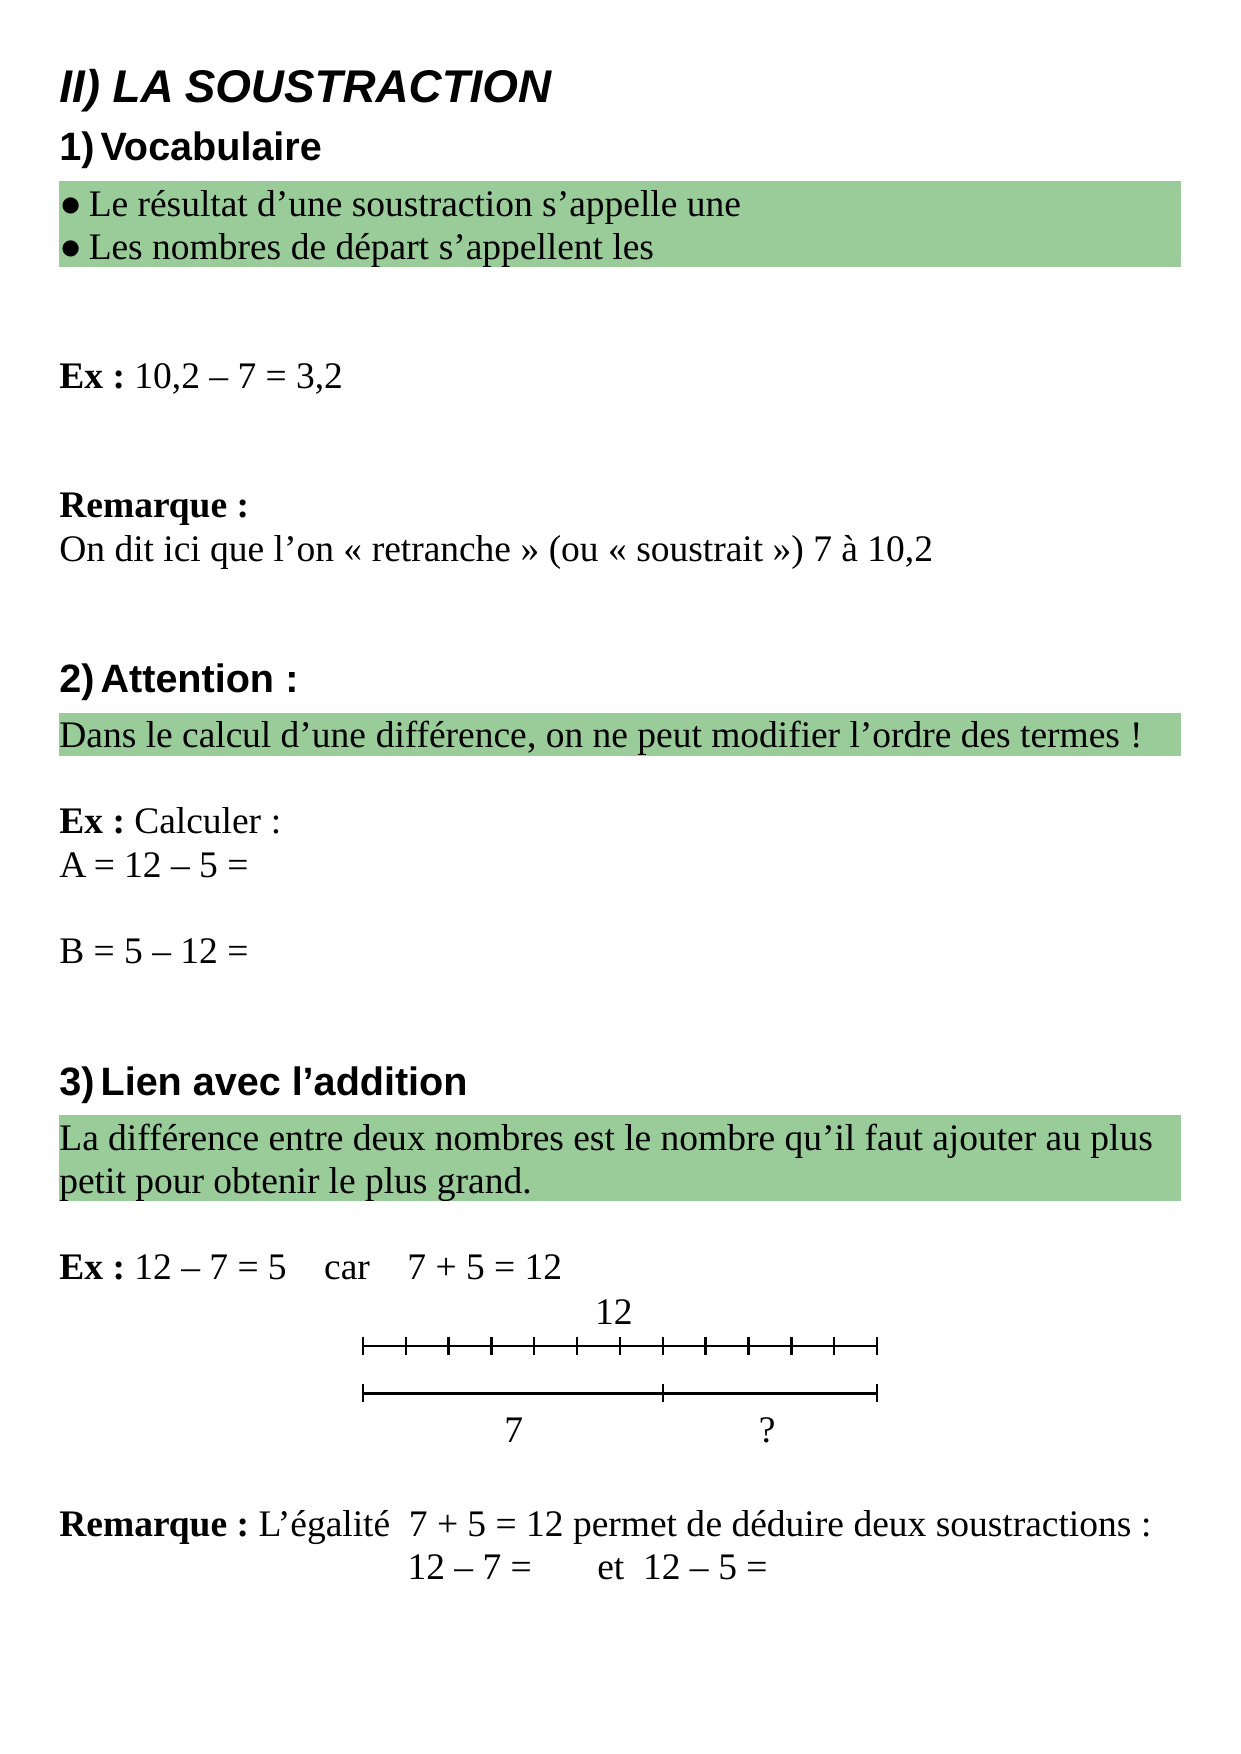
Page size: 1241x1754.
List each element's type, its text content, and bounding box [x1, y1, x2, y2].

text Ex : 12 – 7 = 5 car 7 + 5 = 12 [59, 1244, 1181, 1288]
list Attention : [59, 655, 1181, 701]
list Le résultat d’une soustraction s’appelle une [59, 181, 1181, 224]
text On dit ici que l’on « retranche » (ou « soustrait ») 7 à 10,2 [59, 526, 1181, 569]
list Vocabulaire [59, 123, 1181, 169]
text Ex : 10,2 – 7 = 3,2 [59, 353, 1181, 397]
text La différence entre deux nombres est le nombre qu’il faut ajouter au plus petit pour obtenir le plus grand. [59, 1115, 1181, 1201]
list Les nombres de départ s’appellent les [59, 224, 1181, 267]
text Dans le calcul d’une différence, on ne peut modifier l’ordre des termes ! [59, 713, 1181, 756]
text Remarque : L’égalité 7 + 5 = 12 permet de déduire deux soustractions : [59, 1502, 1181, 1545]
text Remarque : [59, 483, 1181, 526]
list La Soustraction [59, 59, 1181, 112]
text Ex : Calculer : [59, 799, 1181, 842]
text A = 12 – 5 = [59, 842, 1181, 885]
text 12 – 7 = et 12 – 5 = [59, 1545, 1181, 1588]
text B = 5 – 12 = [59, 928, 1181, 971]
list Lien avec l’addition [59, 1058, 1181, 1103]
